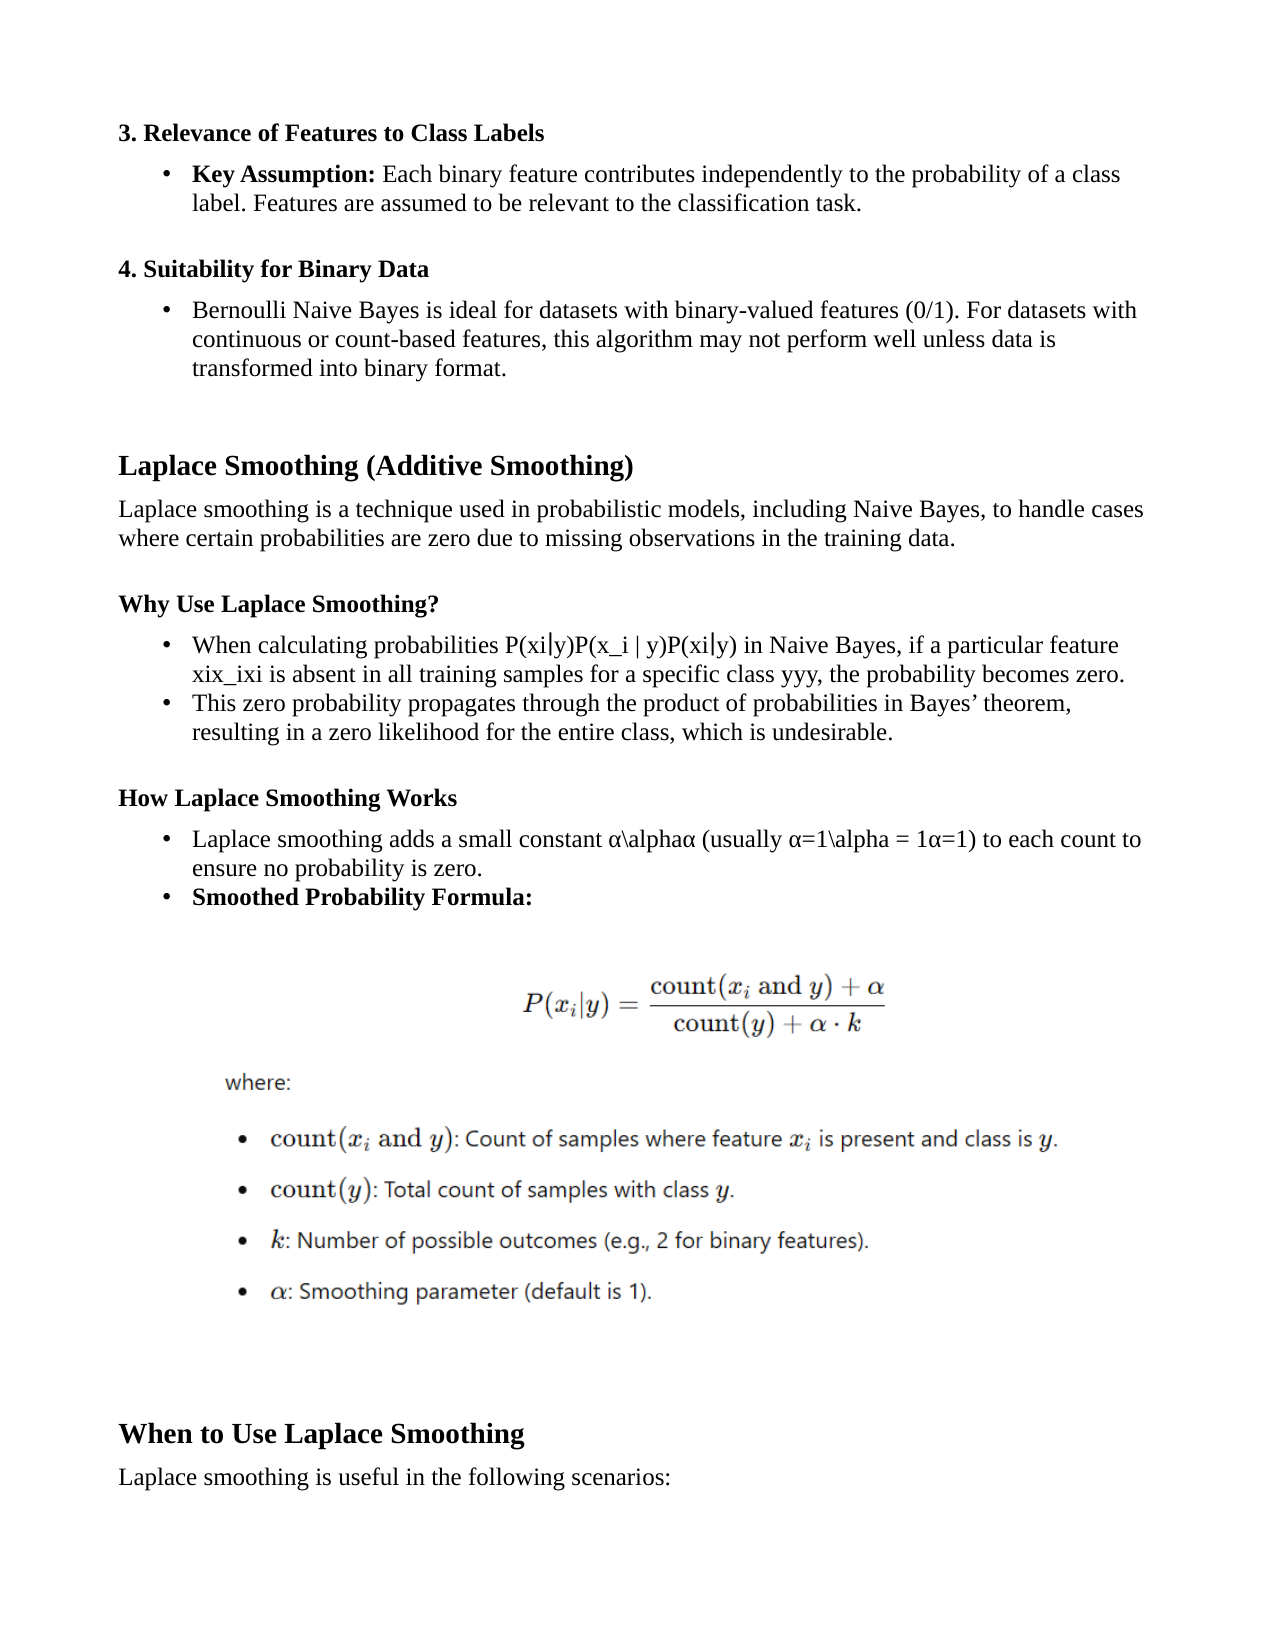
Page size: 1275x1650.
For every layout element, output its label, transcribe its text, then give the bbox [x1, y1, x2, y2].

list Laplace smoothing adds a small constant α\alphaα (usually α=1\alpha = 1α=1) to each count to ensure no probability is zero. [162, 824, 1157, 882]
subtitle 4. Suitability for Binary Data [118, 254, 1157, 283]
list Smoothed Probability Formula: [162, 882, 1157, 910]
list This zero probability propagates through the product of probabilities in Bayes’ theorem, resulting in a zero likelihood for the entire class, which is undesirable. [162, 688, 1157, 745]
text Laplace smoothing is useful in the following scenarios: [118, 1462, 1157, 1491]
list When calculating probabilities P(xi∣y)P(x_i | y)P(xi​∣y) in Naive Bayes, if a particular feature xix_ixi​ is absent in all training samples for a specific class yyy, the probability becomes zero. [162, 630, 1157, 688]
list Bernoulli Naive Bayes is ideal for datasets with binary-valued features (0/1). For datasets with continuous or count-based features, this algorithm may not perform well unless data is transformed into binary format. [162, 296, 1157, 382]
text Laplace smoothing is a technique used in probabilistic models, including Naive Bayes, to handle cases where certain probabilities are zero due to missing observations in the training data. [118, 494, 1157, 552]
subtitle When to Use Laplace Smoothing [118, 1416, 1157, 1450]
subtitle 3. Relevance of Features to Class Labels [118, 118, 1157, 147]
subtitle Laplace Smoothing (Additive Smoothing) [118, 448, 1157, 482]
picture [198, 951, 1077, 1334]
subtitle How Laplace Smoothing Works [118, 783, 1157, 812]
subtitle Why Use Laplace Smoothing? [118, 589, 1157, 618]
list Key Assumption: Each binary feature contributes independently to the probability of a class label. Features are assumed to be relevant to the classification task. [162, 159, 1157, 217]
